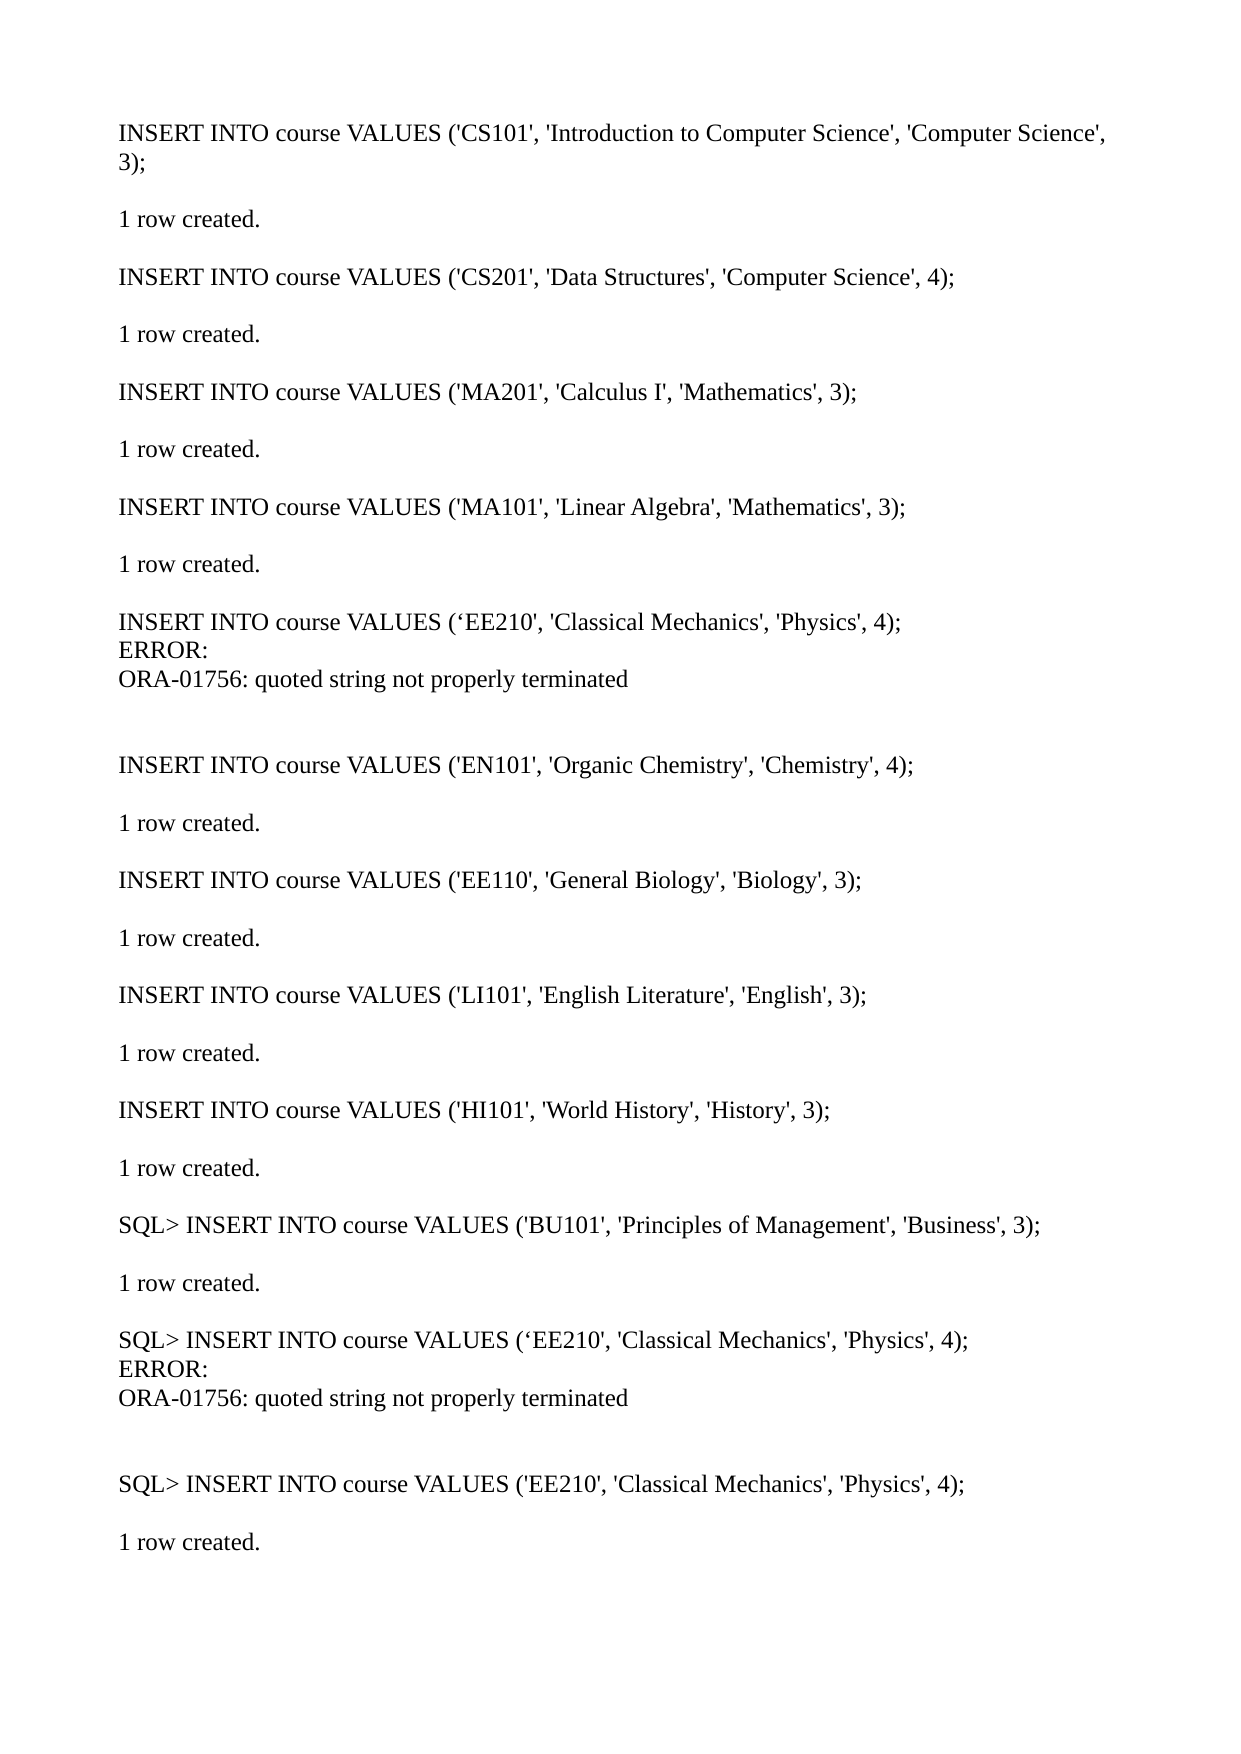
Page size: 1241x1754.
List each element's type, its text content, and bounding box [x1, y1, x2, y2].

text ERROR: [118, 636, 1122, 664]
text SQL> INSERT INTO course VALUES ('BU101', 'Principles of Management', 'Business', 3); [118, 1211, 1122, 1239]
text INSERT INTO course VALUES (‘EE210', 'Classical Mechanics', 'Physics', 4); [118, 607, 1122, 636]
text INSERT INTO course VALUES ('EE110', 'General Biology', 'Biology', 3); [118, 866, 1122, 894]
text 1 row created. [118, 319, 1122, 348]
text 1 row created. [118, 434, 1122, 463]
text ERROR: [118, 1354, 1122, 1383]
text ORA-01756: quoted string not properly terminated [118, 1383, 1122, 1412]
text 1 row created. [118, 1038, 1122, 1067]
text 1 row created. [118, 923, 1122, 952]
text INSERT INTO course VALUES ('EN101', 'Organic Chemistry', 'Chemistry', 4); [118, 751, 1122, 779]
text INSERT INTO course VALUES ('MA101', 'Linear Algebra', 'Mathematics', 3); [118, 492, 1122, 521]
text INSERT INTO course VALUES ('LI101', 'English Literature', 'English', 3); [118, 981, 1122, 1009]
text INSERT INTO course VALUES ('HI101', 'World History', 'History', 3); [118, 1096, 1122, 1124]
text 1 row created. [118, 1268, 1122, 1297]
text 1 row created. [118, 549, 1122, 578]
text INSERT INTO course VALUES ('MA201', 'Calculus I', 'Mathematics', 3); [118, 377, 1122, 406]
text 1 row created. [118, 204, 1122, 233]
text SQL> INSERT INTO course VALUES (‘EE210', 'Classical Mechanics', 'Physics', 4); [118, 1326, 1122, 1354]
text ORA-01756: quoted string not properly terminated [118, 664, 1122, 693]
text 1 row created. [118, 1153, 1122, 1182]
text INSERT INTO course VALUES ('CS101', 'Introduction to Computer Science', 'Computer Science', 3); [118, 118, 1122, 176]
text 1 row created. [118, 1527, 1122, 1556]
text SQL> INSERT INTO course VALUES ('EE210', 'Classical Mechanics', 'Physics', 4); [118, 1469, 1122, 1498]
text 1 row created. [118, 808, 1122, 837]
text INSERT INTO course VALUES ('CS201', 'Data Structures', 'Computer Science', 4); [118, 262, 1122, 291]
